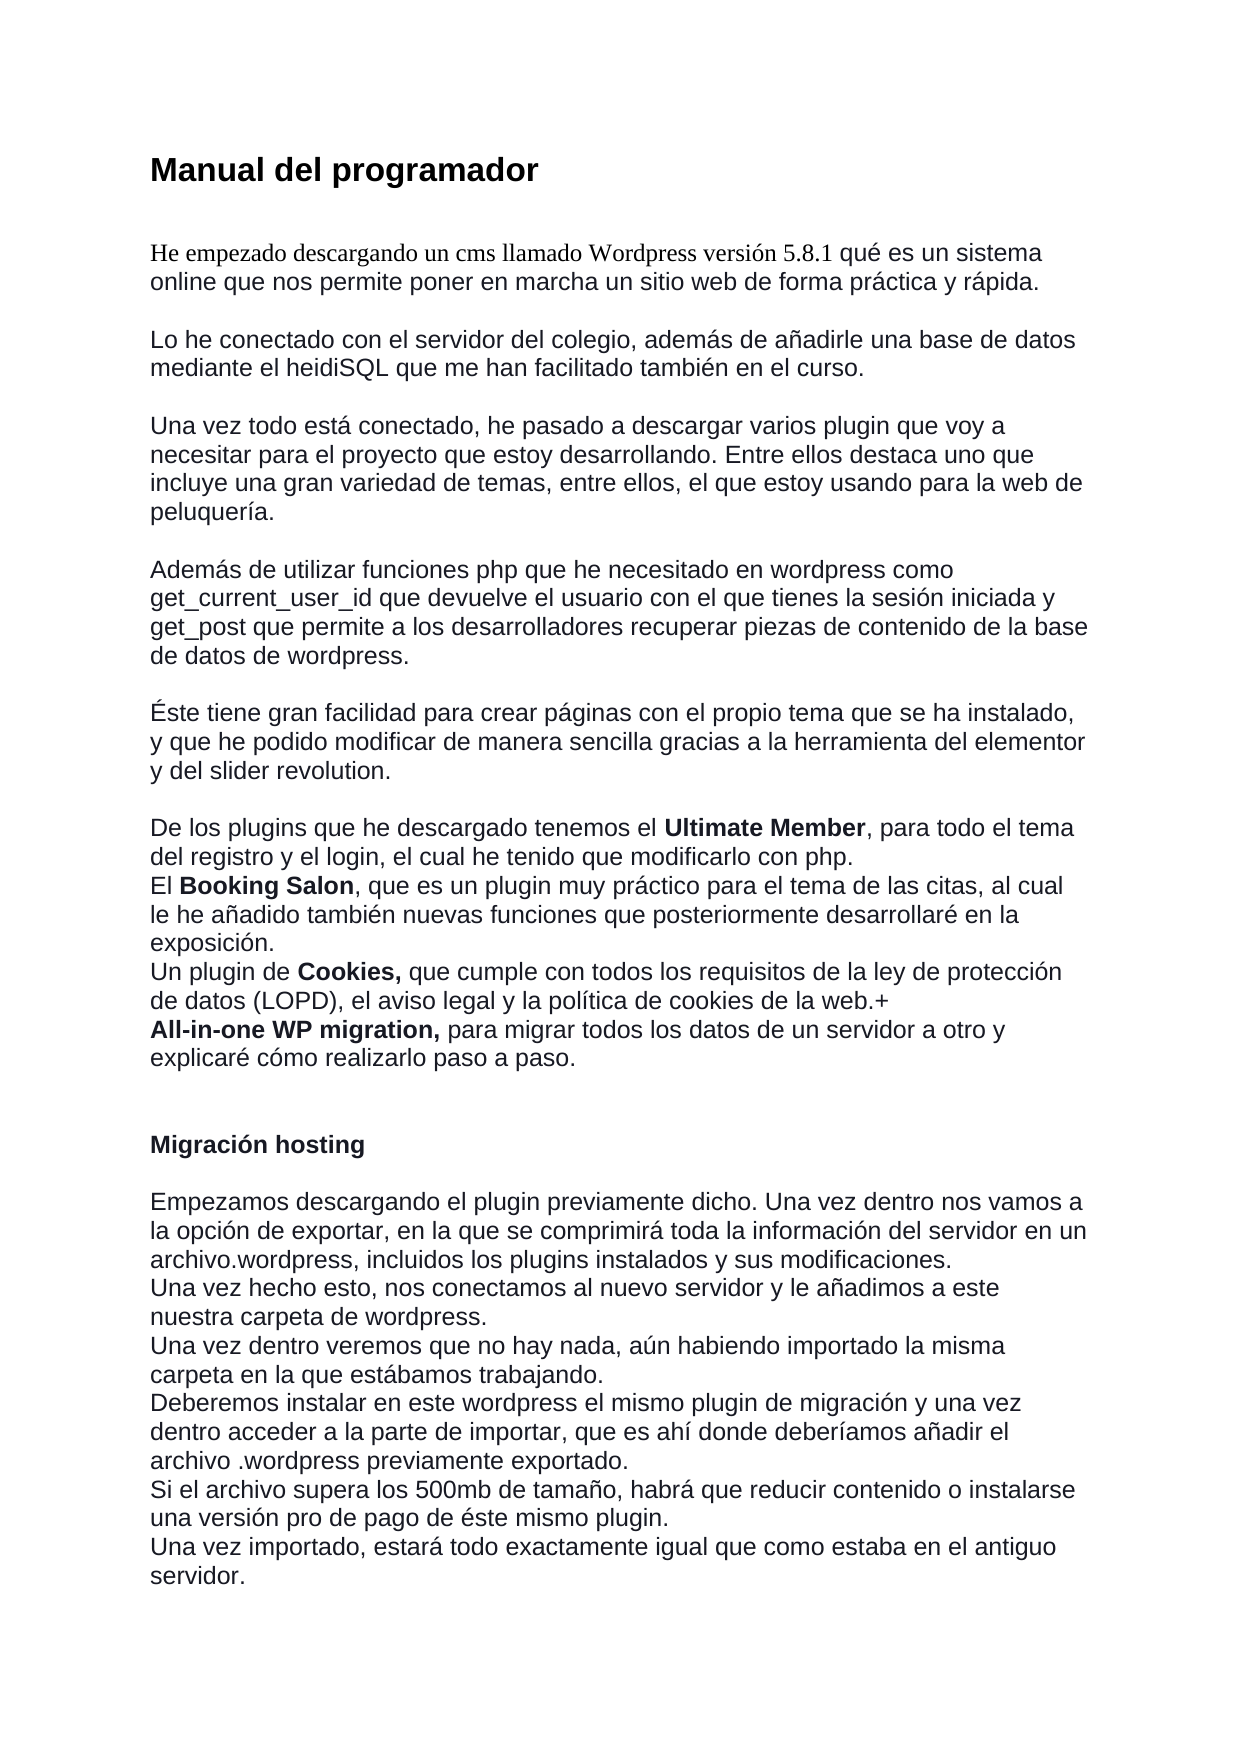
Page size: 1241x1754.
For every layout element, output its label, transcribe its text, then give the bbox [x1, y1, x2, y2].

text Una vez importado, estará todo exactamente igual que como estaba en el antiguo servidor. [150, 1532, 1090, 1590]
text Deberemos instalar en este wordpress el mismo plugin de migración y una vez dentro acceder a la parte de importar, que es ahí donde deberíamos añadir el archivo .wordpress previamente exportado. [150, 1388, 1090, 1475]
text De los plugins que he descargado tenemos el Ultimate Member, para todo el tema del registro y el login, el cual he tenido que modificarlo con php. [150, 813, 1090, 871]
text Empezamos descargando el plugin previamente dicho. Una vez dentro nos vamos a la opción de exportar, en la que se comprimirá toda la información del servidor en un archivo.wordpress, incluidos los plugins instalados y sus modificaciones. [150, 1187, 1090, 1273]
text Además de utilizar funciones php que he necesitado en wordpress como get_current_user_id que devuelve el usuario con el que tienes la sesión iniciada y get_post que permite a los desarrolladores recuperar piezas de contenido de la base de datos de wordpress. [150, 555, 1090, 670]
text Una vez todo está conectado, he pasado a descargar varios plugin que voy a necesitar para el proyecto que estoy desarrollando. Entre ellos destaca uno que incluye una gran variedad de temas, entre ellos, el que estoy usando para la web de peluquería. [150, 411, 1090, 526]
text All-in-one WP migration, para migrar todos los datos de un servidor a otro y explicaré cómo realizarlo paso a paso. [150, 1015, 1090, 1072]
text Manual del programador [150, 150, 1090, 188]
text He empezado descargando un cms llamado Wordpress versión 5.8.1 qué es un sistema online que nos permite poner en marcha un sitio web de forma práctica y rápida. [150, 238, 1090, 296]
text Una vez hecho esto, nos conectamos al nuevo servidor y le añadimos a este nuestra carpeta de wordpress. [150, 1273, 1090, 1331]
text Lo he conectado con el servidor del colegio, además de añadirle una base de datos mediante el heidiSQL que me han facilitado también en el curso. [150, 325, 1090, 382]
text El Booking Salon, que es un plugin muy práctico para el tema de las citas, al cual le he añadido también nuevas funciones que posteriormente desarrollaré en la exposición. [150, 871, 1090, 957]
text Éste tiene gran facilidad para crear páginas con el propio tema que se ha instalado, y que he podido modificar de manera sencilla gracias a la herramienta del elementor y del slider revolution. [150, 698, 1090, 785]
text Si el archivo supera los 500mb de tamaño, habrá que reducir contenido o instalarse una versión pro de pago de éste mismo plugin. [150, 1475, 1090, 1532]
text Migración hosting [150, 1130, 1090, 1158]
text Un plugin de Cookies, que cumple con todos los requisitos de la ley de protección de datos (LOPD), el aviso legal y la política de cookies de la web.+ [150, 957, 1090, 1015]
text Una vez dentro veremos que no hay nada, aún habiendo importado la misma carpeta en la que estábamos trabajando. [150, 1331, 1090, 1388]
